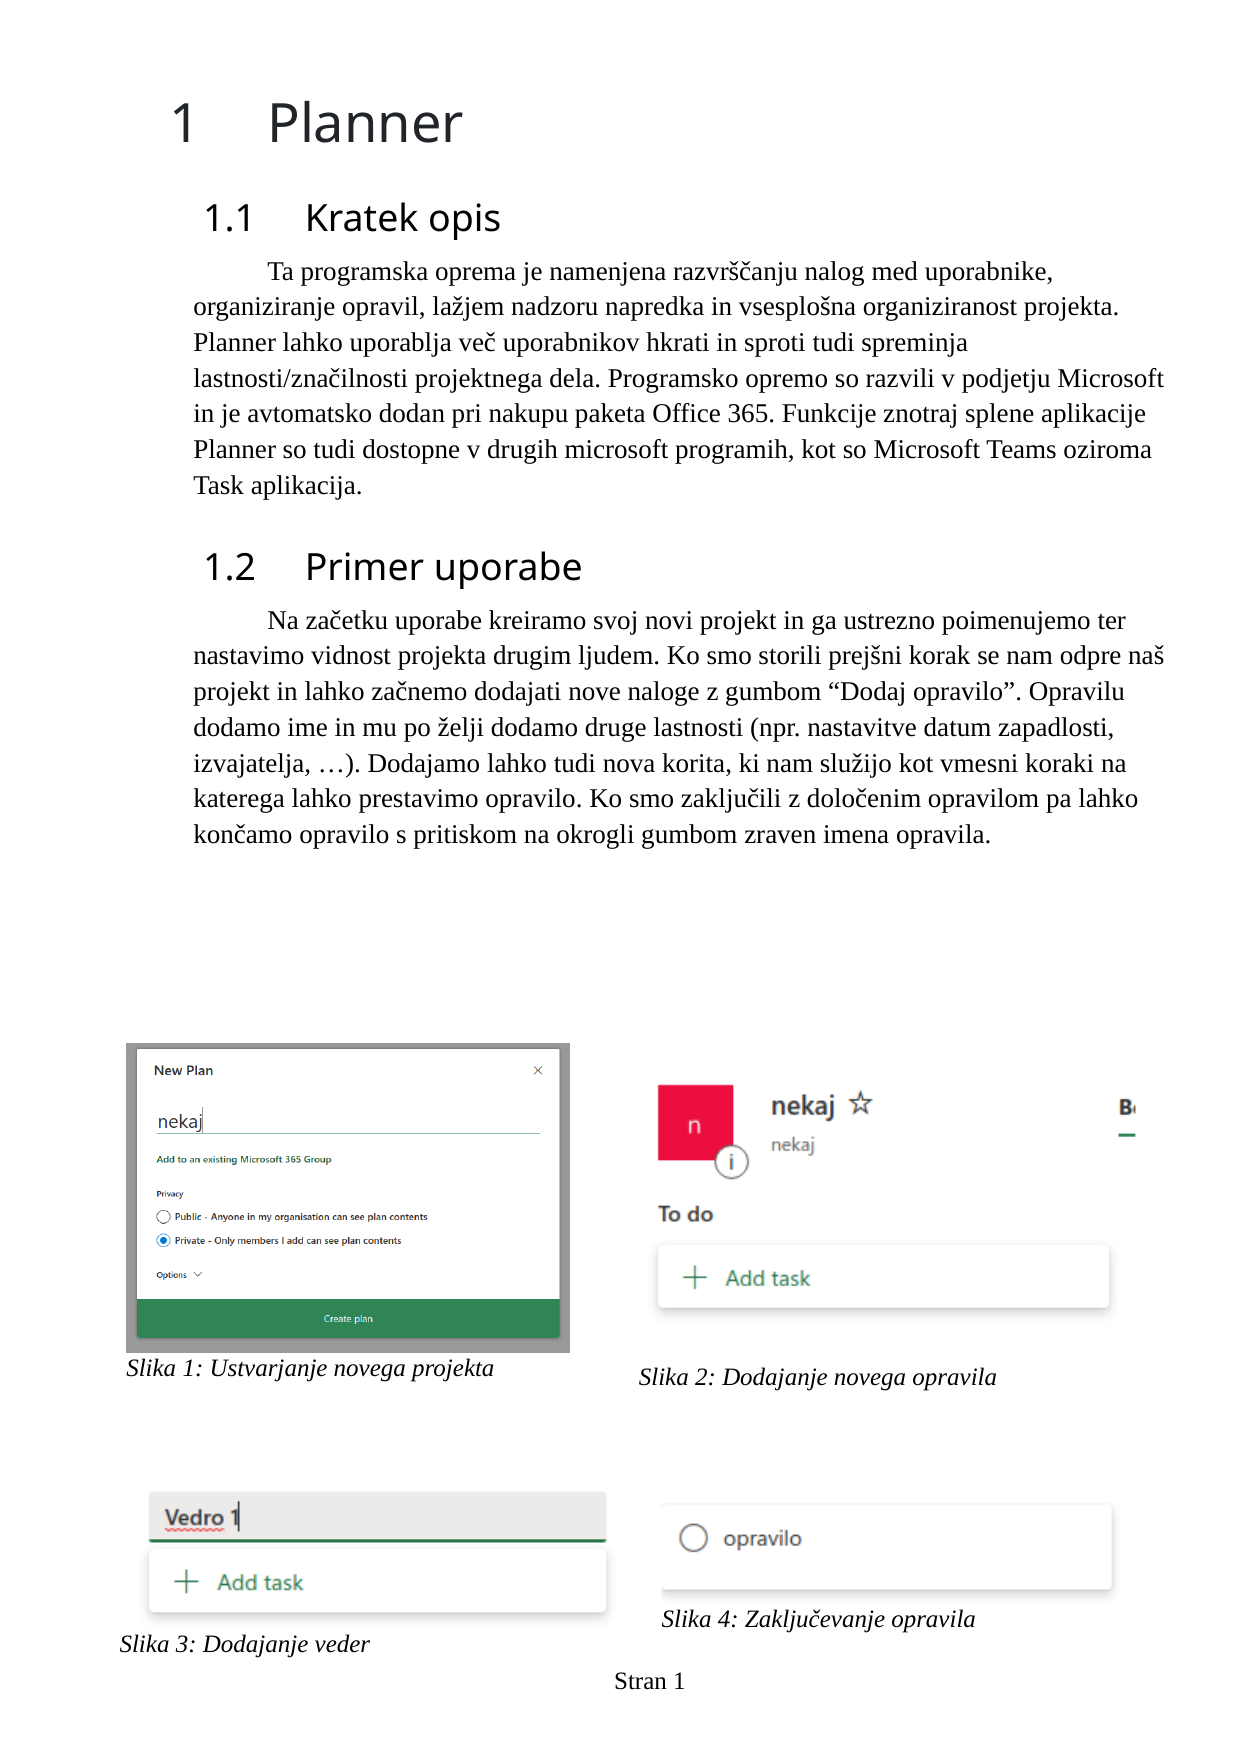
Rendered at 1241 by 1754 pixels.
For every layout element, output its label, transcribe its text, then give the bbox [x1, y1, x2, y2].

picture [661, 1502, 1123, 1604]
list Na začetku uporabe kreiramo svoj novi projekt in ga ustrezno poimenujemo ter nastavimo vidnost projekta drugim ljudem. Ko smo storili prejšni korak se nam odpre naš projekt in lahko začnemo dodajati nove naloge z gumbom “Dodaj opravilo”. Opravilu dodamo ime in mu po želji dodamo druge lastnosti (npr. nastavitve datum zapadlosti, izvajatelja, …). Dodajamo lahko tudi nova korita, ki nam služijo kot vmesni koraki na katerega lahko prestavimo opravilo. Ko smo zaključili z določenim opravilom pa lahko končamo opravilo s pritiskom na okrogli gumbom zraven imena opravila. [156, 604, 1181, 849]
subtitle Primer uporabe [193, 540, 1181, 591]
picture [638, 1068, 1136, 1363]
subtitle Kratek opis [193, 191, 1181, 242]
subtitle Planner [156, 84, 1181, 158]
list Slika 4: Zaključevanje opravila [661, 1604, 1122, 1632]
list Slika 3: Dodajanje veder [119, 1467, 629, 1658]
picture [126, 1043, 570, 1353]
picture [470, 1466, 629, 1554]
list Slika 2: Dodajanje novega opravila [639, 1363, 1136, 1391]
list Slika 1: Ustvarjanje novega projekta [126, 1353, 570, 1382]
list Ta programska oprema je namenjena razvrščanju nalog med uporabnike, organiziranje opravil, lažjem nadzoru napredka in vsesplošna organiziranost projekta. Planner lahko uporablja več uporabnikov hkrati in sproti tudi spreminja lastnosti/značilnosti projektnega dela. Programsko opremo so razvili v podjetju Microsoft in je avtomatsko dodan pri nakupu paketa Office 365. Funkcije znotraj splene aplikacije Planner so tudi dostopne v drugih microsoft programih, kot so Microsoft Teams oziroma Task aplikacija. [156, 255, 1181, 500]
